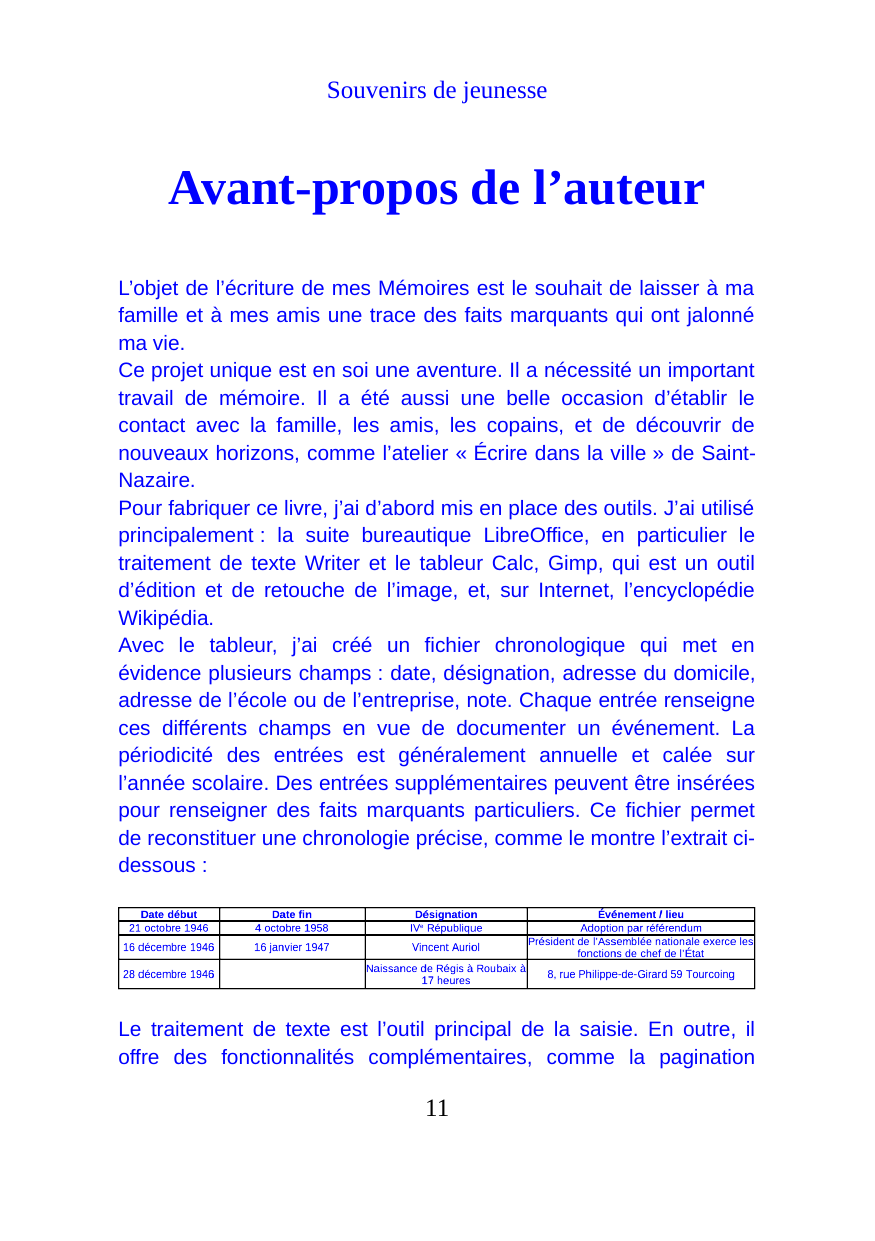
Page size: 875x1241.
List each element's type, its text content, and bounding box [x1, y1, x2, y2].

text Pour fabriquer ce livre, j’ai d’abord mis en place des outils. J’ai utilisé principalement : la suite bureautique LibreOffice, en particulier le traitement de texte Writer et le tableur Calc, Gimp, qui est un outil d’édition et de retouche de l’image, et, sur Internet, l’encyclopédie Wikipédia. [118, 495, 756, 629]
text Ce projet unique est en soi une aventure. Il a nécessité un important travail de mémoire. Il a été aussi une belle occasion d’établir le contact avec la famille, les amis, les copains, et de découvrir de nouveaux horizons, comme l’atelier « Écrire dans la ville » de Saint-Nazaire. [118, 358, 756, 492]
text Le traitement de texte est l’outil principal de la saisie. En outre, il offre des fonctionnalités complémentaires, comme la pagination [118, 1017, 756, 1068]
subtitle Avant-propos de l’auteur [118, 157, 756, 215]
picture [118, 907, 756, 990]
text Avec le tableur, j’ai créé un fichier chronologique qui met en évidence plusieurs champs : date, désignation, adresse du domicile, adresse de l’école ou de l’entreprise, note. Chaque entrée renseigne ces différents champs en vue de documenter un événement. La périodicité des entrées est généralement annuelle et calée sur l’année scolaire. Des entrées supplémentaires peuvent être insérées pour renseigner des faits marquants particuliers. Ce fichier permet de reconstituer une chronologie précise, comme le montre l’extrait ci-dessous : [118, 633, 756, 877]
text L’objet de l’écriture de mes Mémoires est le souhait de laisser à ma famille et à mes amis une trace des faits marquants qui ont jalonné ma vie. [118, 275, 756, 354]
